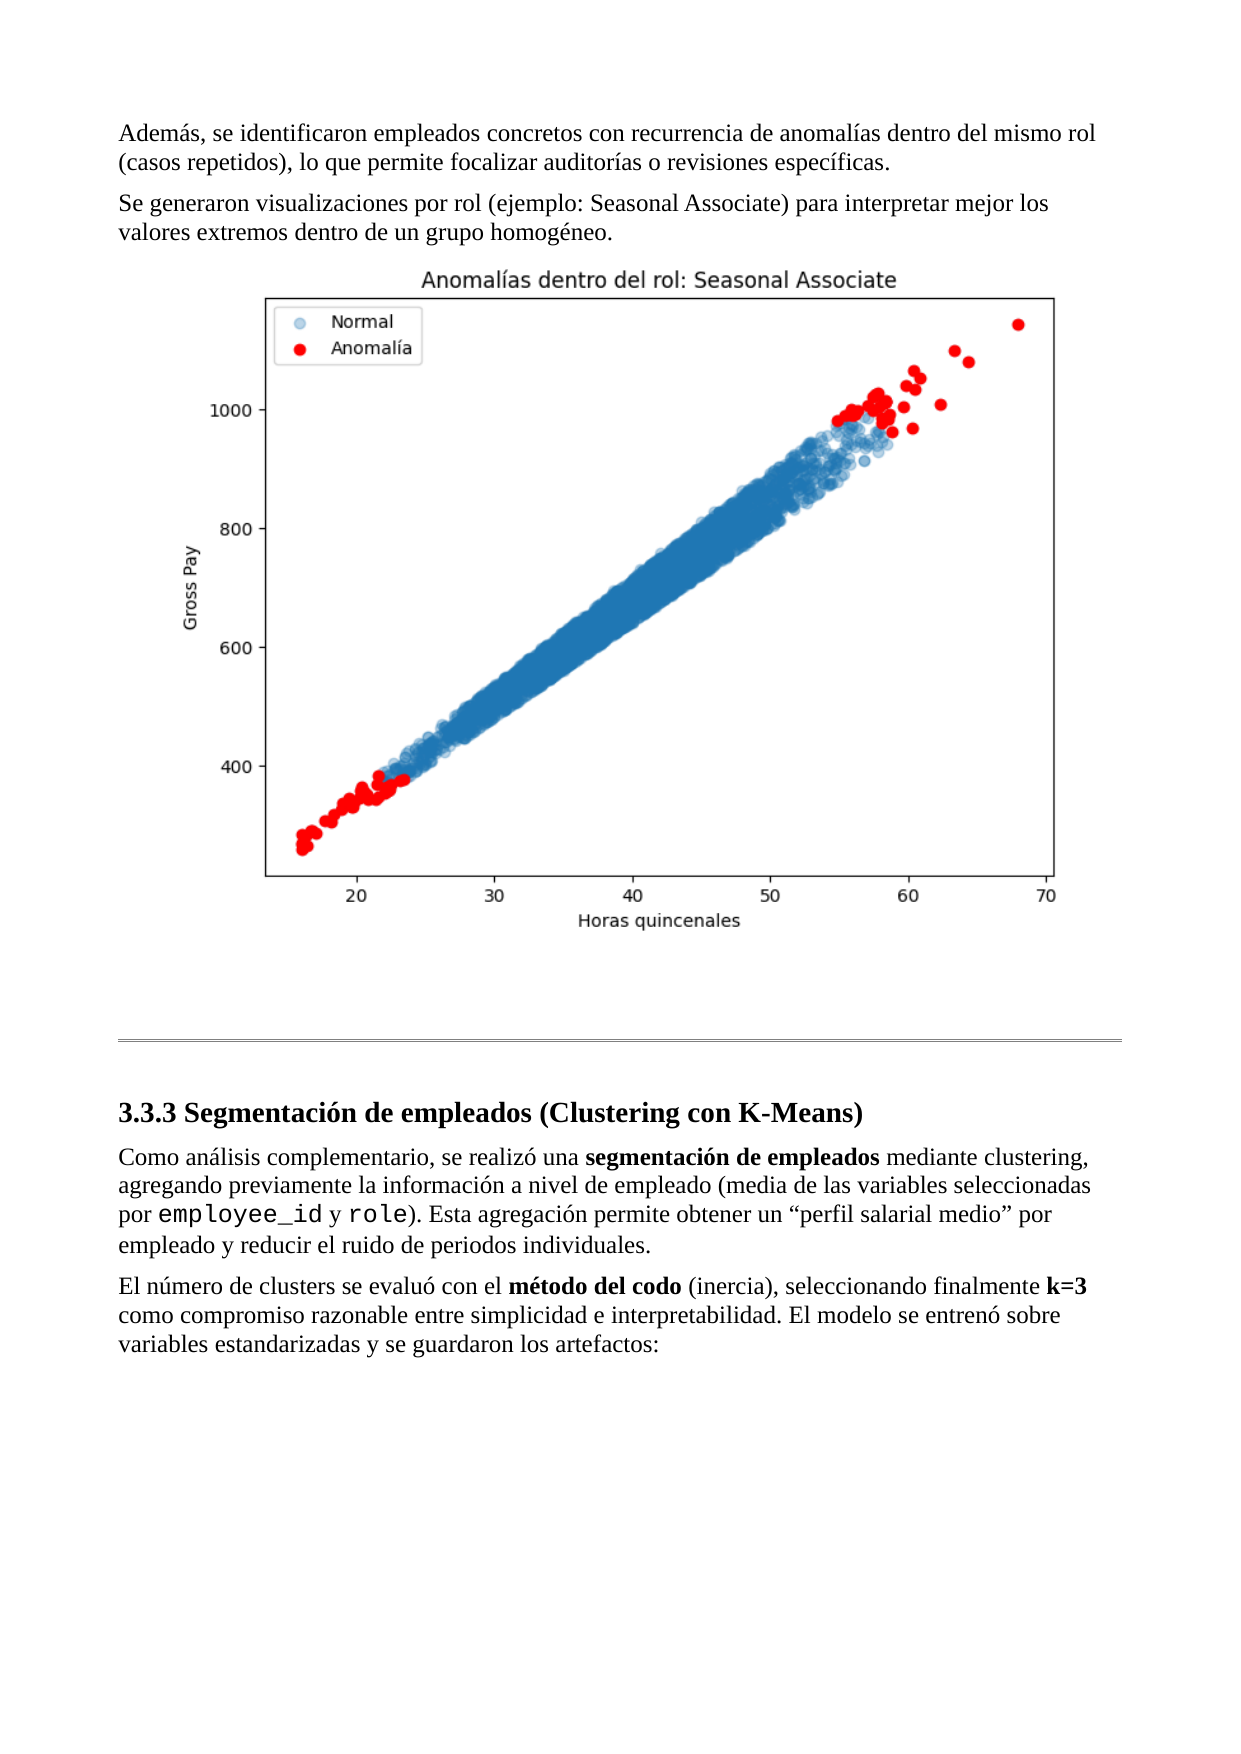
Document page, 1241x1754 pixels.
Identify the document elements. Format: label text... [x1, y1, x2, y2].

picture [171, 258, 1069, 942]
text Además, se identificaron empleados concretos con recurrencia de anomalías dentro del mismo rol (casos repetidos), lo que permite focalizar auditorías o revisiones específicas. [118, 118, 1122, 176]
subtitle 3.3.3 Segmentación de empleados (Clustering con K-Means) [118, 1096, 1122, 1129]
text Como análisis complementario, se realizó una segmentación de empleados mediante clustering, agregando previamente la información a nivel de empleado (media de las variables seleccionadas por employee_id y role). Esta agregación permite obtener un “perfil salarial medio” por empleado y reducir el ruido de periodos individuales. [118, 1142, 1122, 1259]
text Se generaron visualizaciones por rol (ejemplo: Seasonal Associate) para interpretar mejor los valores extremos dentro de un grupo homogéneo. [118, 188, 1122, 246]
text El número de clusters se evaluó con el método del codo (inercia), seleccionando finalmente k=3 como compromiso razonable entre simplicidad e interpretabilidad. El modelo se entrenó sobre variables estandarizadas y se guardaron los artefactos: [118, 1271, 1122, 1357]
